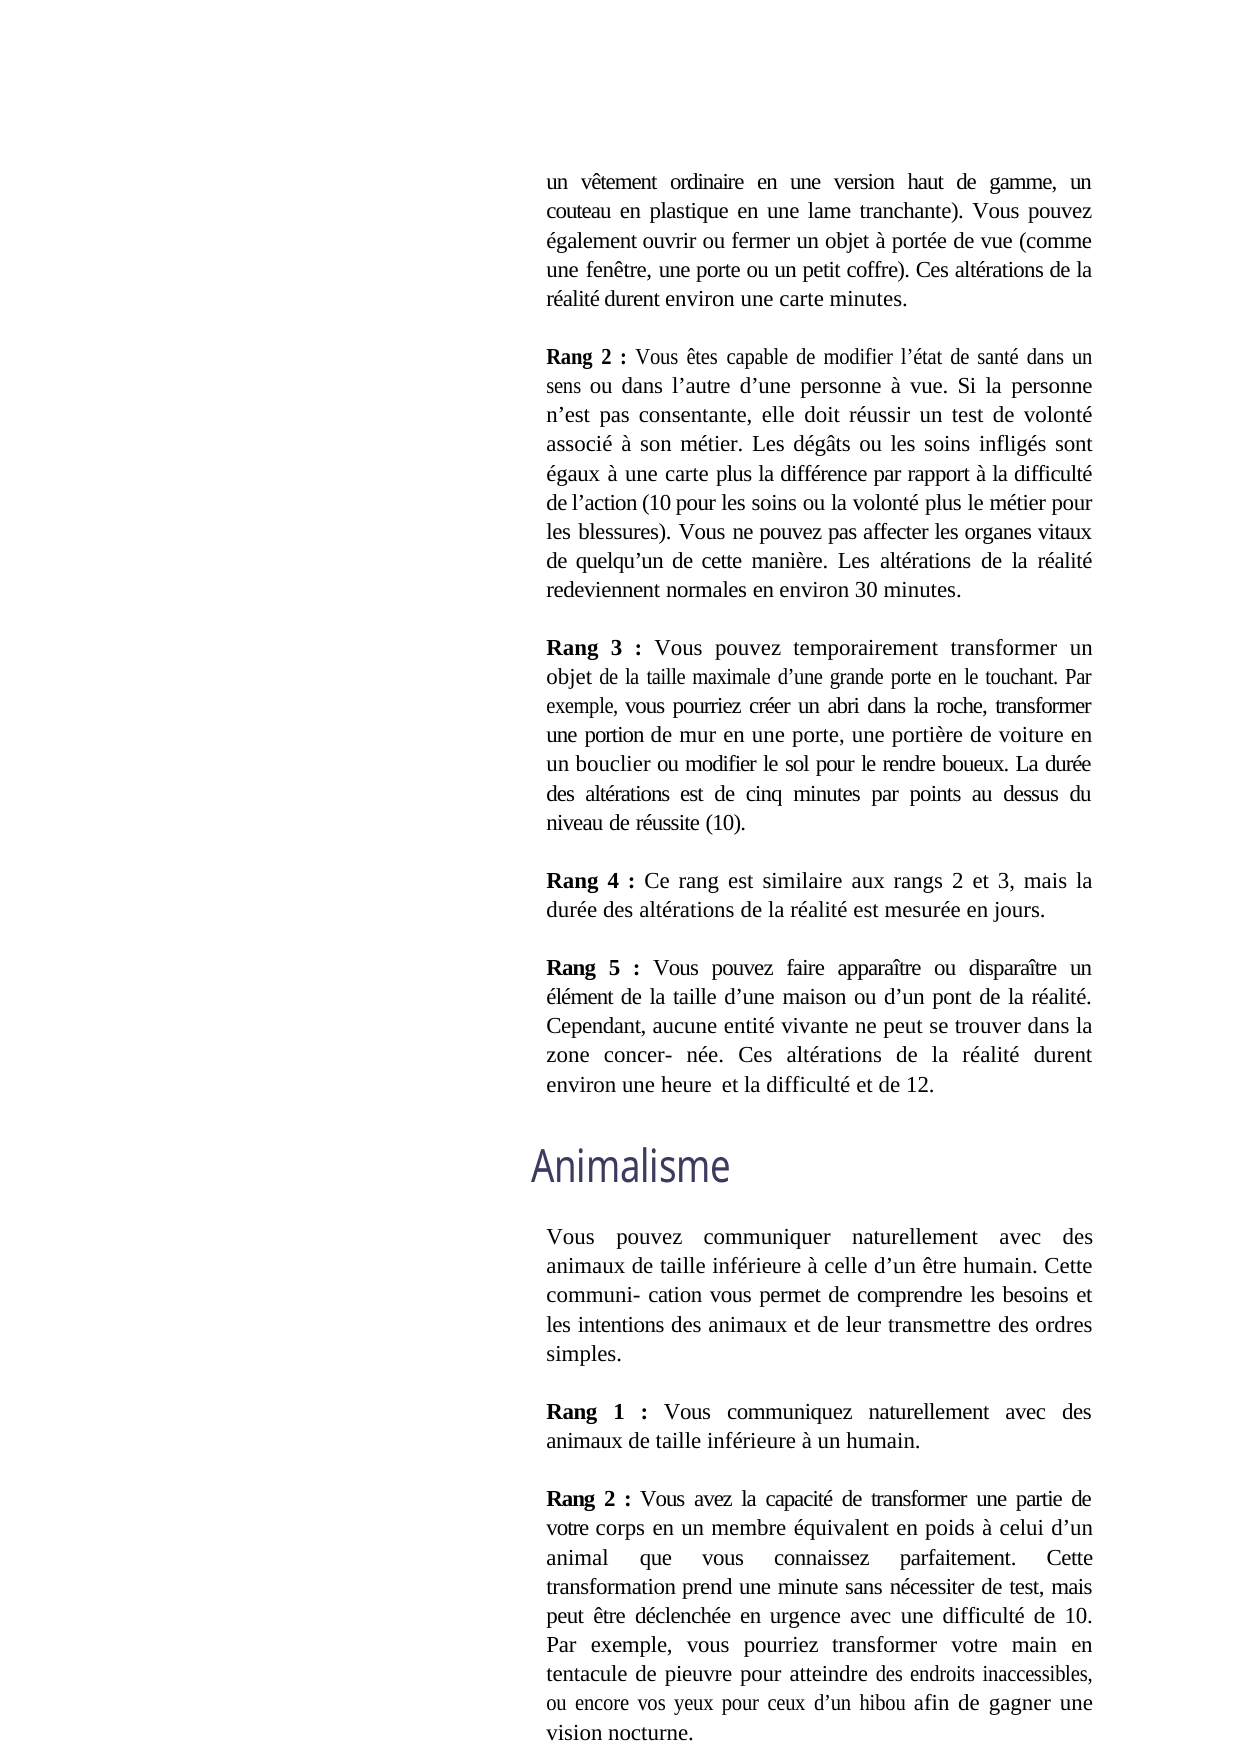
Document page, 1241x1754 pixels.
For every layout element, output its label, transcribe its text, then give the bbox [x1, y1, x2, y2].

text Rang 3 : Vous pouvez temporairement transformer un objet de la taille maximale d’une grande porte en le touchant. Par exemple, vous pourriez créer un abri dans la roche, transformer une portion de mur en une porte, une portière de voiture en un bouclier ou modifier le sol pour le rendre boueux. La durée des altérations est de cinq minutes par points au dessus du niveau de réussite (10). [546, 634, 1093, 835]
text Rang 2 : Vous avez la capacité de transformer une partie de votre corps en un membre équivalent en poids à celui d’un animal que vous connaissez parfaitement. Cette transformation prend une minute sans nécessiter de test, mais peut être déclenchée en urgence avec une difficulté de 10. Par exemple, vous pourriez transformer votre main en tentacule de pieuvre pour atteindre des endroits inaccessibles, ou encore vos yeux pour ceux d’un hibou afin de gagner une vision nocturne. [546, 1485, 1093, 1745]
text Rang 5 : Vous pouvez faire apparaître ou disparaître un élément de la taille d’une maison ou d’un pont de la réalité. Cependant, aucune entité vivante ne peut se trouver dans la zone concer- née. Ces altérations de la réalité durent environ une heure et la difficulté et de 12. [546, 954, 1093, 1097]
text Vous pouvez communiquer naturellement avec des animaux de taille inférieure à celle d’un être humain. Cette communi- cation vous permet de comprendre les besoins et les intentions des animaux et de leur transmettre des ordres simples. [546, 1223, 1093, 1366]
subtitle Animalisme [47, 1133, 1216, 1196]
text Rang 1 : Vous communiquez naturellement avec des animaux de taille inférieure à un humain. [546, 1398, 1092, 1453]
text Rang 2 : Vous êtes capable de modifier l’état de santé dans un sens ou dans l’autre d’une personne à vue. Si la personne n’est pas consentante, elle doit réussir un test de volonté associé à son métier. Les dégâts ou les soins infligés sont égaux à une carte plus la différence par rapport à la difficulté de l’action (10 pour les soins ou la volonté plus le métier pour les blessures). Vous ne pouvez pas affecter les organes vitaux de quelqu’un de cette manière. Les altérations de la réalité redeviennent normales en environ 30 minutes. [546, 343, 1093, 603]
text un vêtement ordinaire en une version haut de gamme, un couteau en plastique en une lame tranchante). Vous pouvez également ouvrir ou fermer un objet à portée de vue (comme une fenêtre, une porte ou un petit coffre). Ces altérations de la réalité durent environ une carte minutes. [546, 168, 1093, 311]
text Rang 4 : Ce rang est similaire aux rangs 2 et 3, mais la durée des altérations de la réalité est mesurée en jours. [546, 867, 1092, 922]
